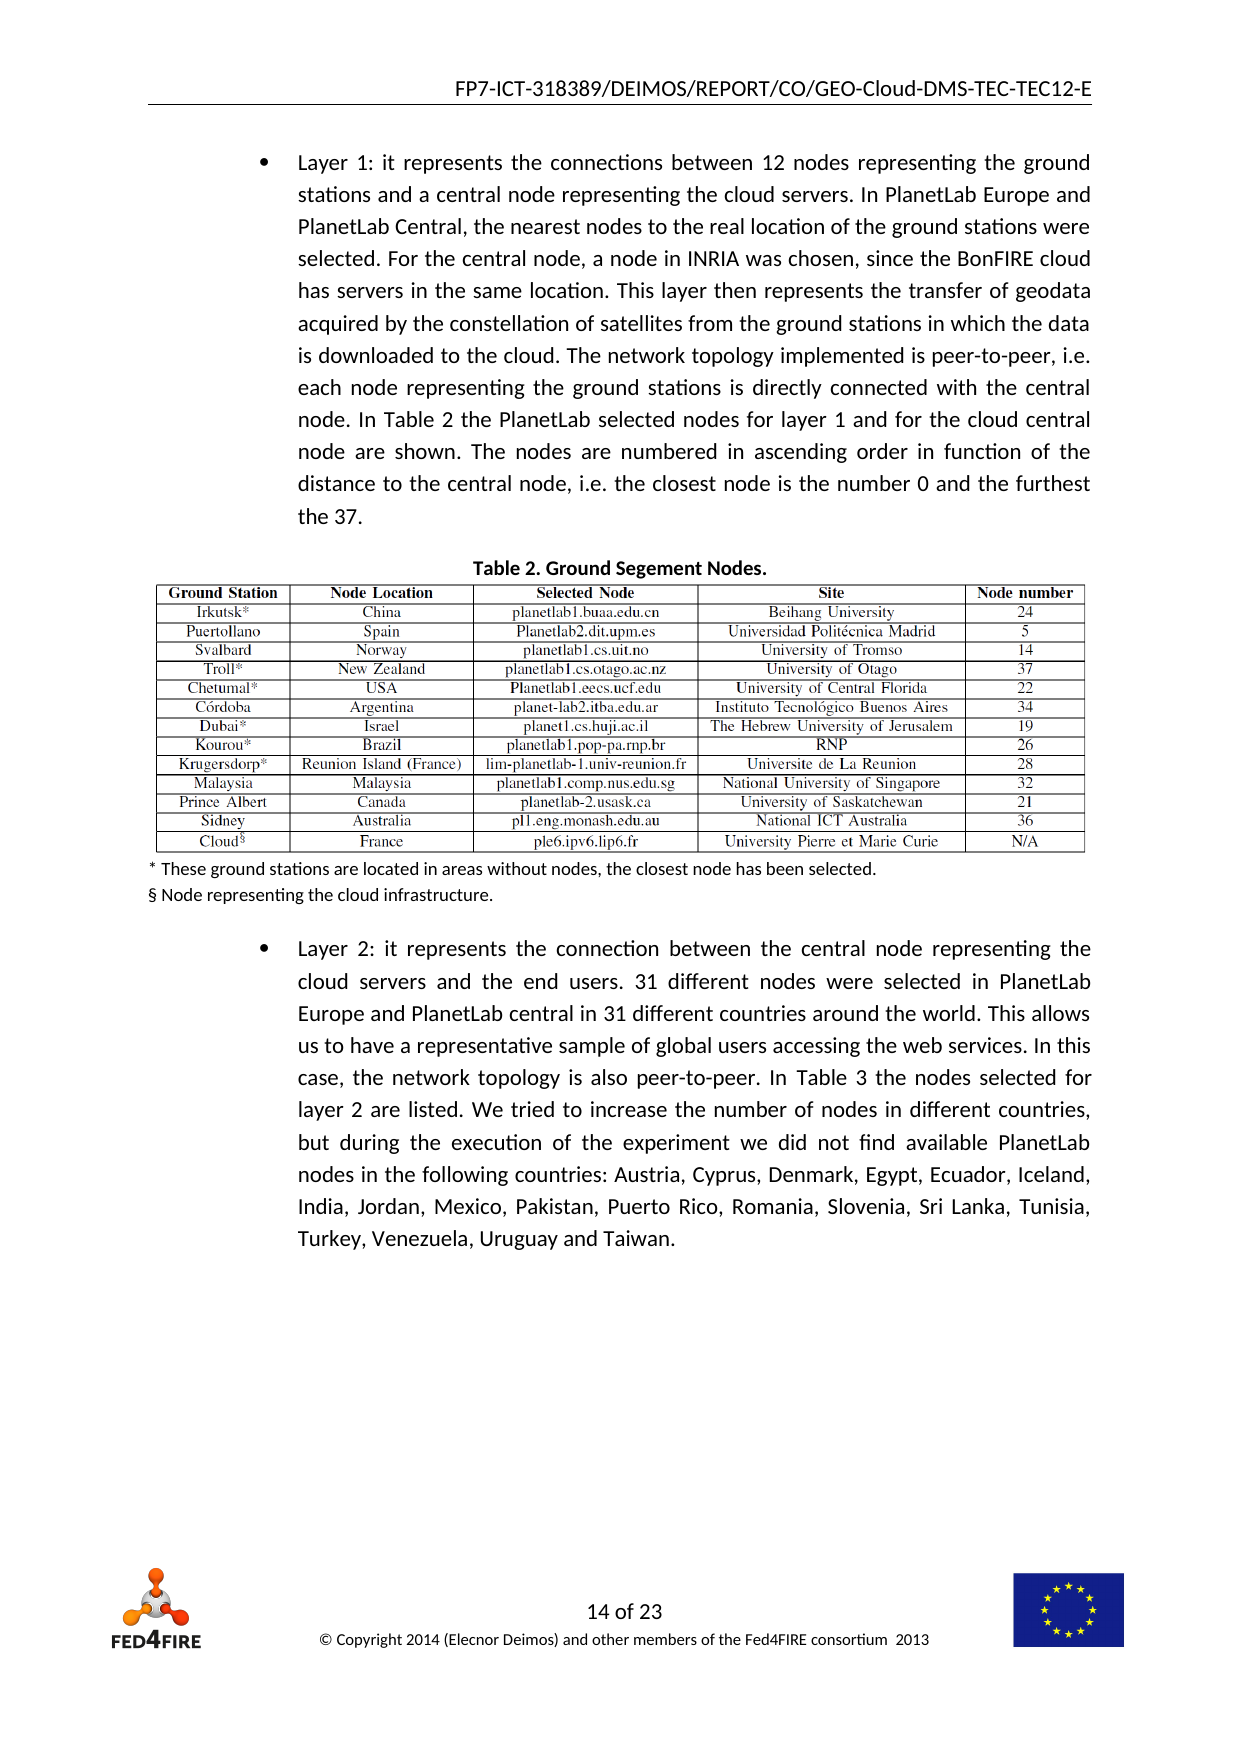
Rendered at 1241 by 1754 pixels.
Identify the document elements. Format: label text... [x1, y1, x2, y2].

list Layer 1: it represents the connections between 12 nodes representing the ground stations and a central node representing the cloud servers. In PlanetLab Europe and PlanetLab Central, the nearest nodes to the real location of the ground stations were selected. For the central node, a node in INRIA was chosen, since the BonFIRE cloud has servers in the same location. This layer then represents the transfer of geodata acquired by the constellation of satellites from the ground stations in which the data is downloaded to the cloud. The network topology implemented is peer-to-peer, i.e. each node representing the ground stations is directly connected with the central node. In Table 2 the PlanetLab selected nodes for layer 1 and for the cloud central node are shown. The nodes are numbered in ascending order in function of the distance to the central node, i.e. the closest node is the number 0 and the furthest the 37. [260, 148, 1092, 530]
text § Node representing the cloud infrastructure. [148, 883, 1092, 906]
list Layer 2: it represents the connection between the central node representing the cloud servers and the end users. 31 different nodes were selected in PlanetLab Europe and PlanetLab central in 31 different countries around the world. This allows us to have a representative sample of global users accessing the web services. In this case, the network topology is also peer-to-peer. In Table 3 the nodes selected for layer 2 are listed. We tried to increase the number of nodes in different countries, but during the execution of the experiment we did not find available PlanetLab nodes in the following countries: Austria, Cyprus, Denmark, Egypt, Ecuador, Iceland, India, Jordan, Mexico, Pakistan, Puerto Rico, Romania, Slovenia, Sri Lanka, Tunisia, Turkey, Venezuela, Uruguay and Taiwan. [260, 934, 1092, 1252]
text * These ground stations are located in areas without nodes, the closest node has been selected. [148, 857, 1092, 880]
text Table 2. Ground Segement Nodes. [148, 555, 1092, 580]
